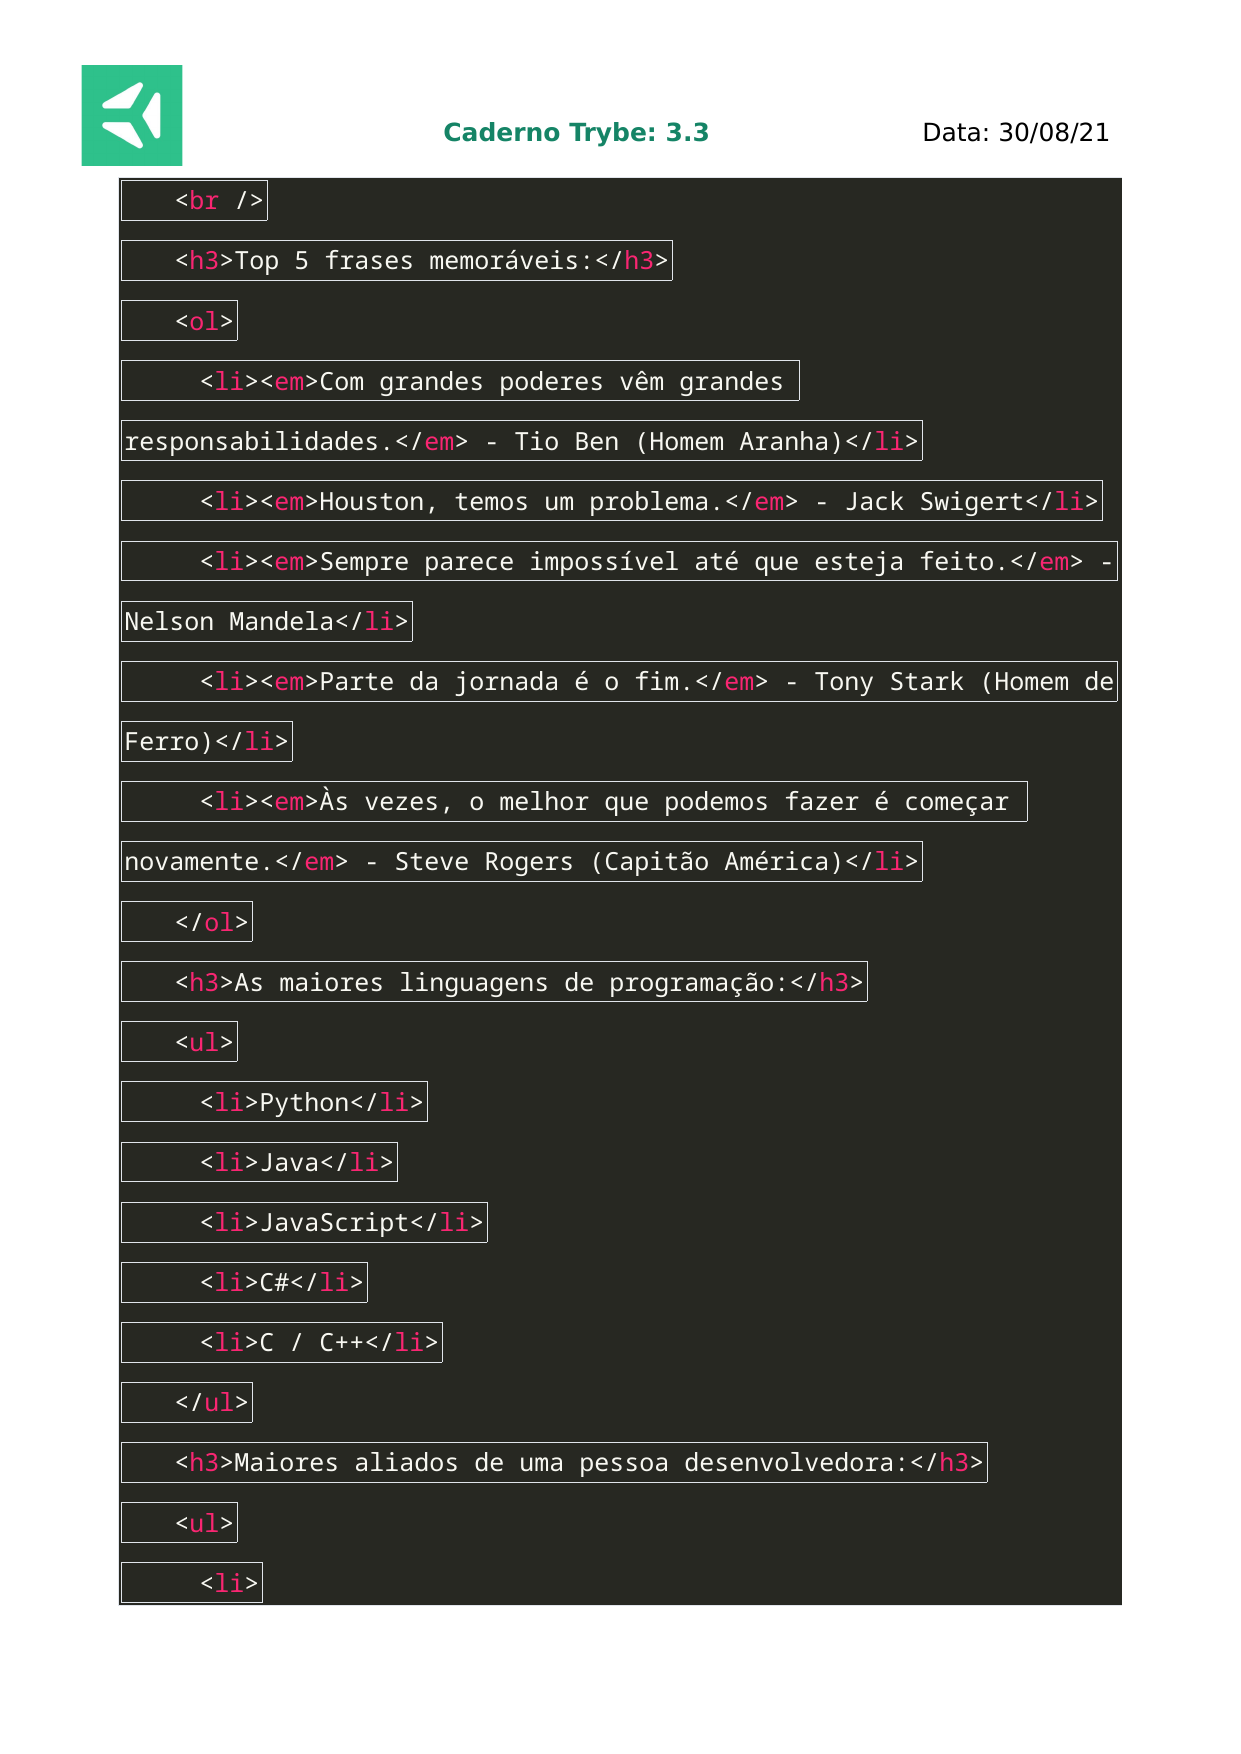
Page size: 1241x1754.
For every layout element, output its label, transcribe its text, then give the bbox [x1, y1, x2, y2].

text <li>JavaScript</li> [119, 1199, 1122, 1242]
text <li>Java</li> [119, 1138, 1122, 1182]
text <li>Python</li> [119, 1078, 1122, 1122]
text <li><em>Sempre parece impossível até que esteja feito.</em> - Nelson Mandela</li> [119, 537, 1122, 641]
text </ul> [119, 1379, 1122, 1422]
text <br /> [119, 178, 1122, 220]
text <h3>As maiores linguagens de programação:</h3> [119, 958, 1122, 1001]
text <ul> [119, 1018, 1122, 1061]
text <li> [119, 1559, 1122, 1605]
text <li><em>Parte da jornada é o fim.</em> - Tony Stark (Homem de Ferro)</li> [119, 658, 1122, 761]
text <ol> [119, 297, 1122, 340]
text <h3>Maiores aliados de uma pessoa desenvolvedora:</h3> [119, 1439, 1122, 1482]
text </ol> [119, 898, 1122, 941]
text <li><em>Às vezes, o melhor que podemos fazer é começar novamente.</em> - Steve Rogers (Capitão América)</li> [119, 778, 1122, 881]
text <li><em>Com grandes poderes vêm grandes responsabilidades.</em> - Tio Ben (Homem Aranha)</li> [119, 357, 1122, 460]
picture [81, 65, 183, 166]
text <li>C#</li> [119, 1259, 1122, 1302]
text <li><em>Houston, temos um problema.</em> - Jack Swigert</li> [119, 477, 1122, 521]
text <ul> [119, 1499, 1122, 1542]
text <li>C / C++</li> [119, 1319, 1122, 1362]
text <h3>Top 5 frases memoráveis:</h3> [119, 237, 1122, 280]
